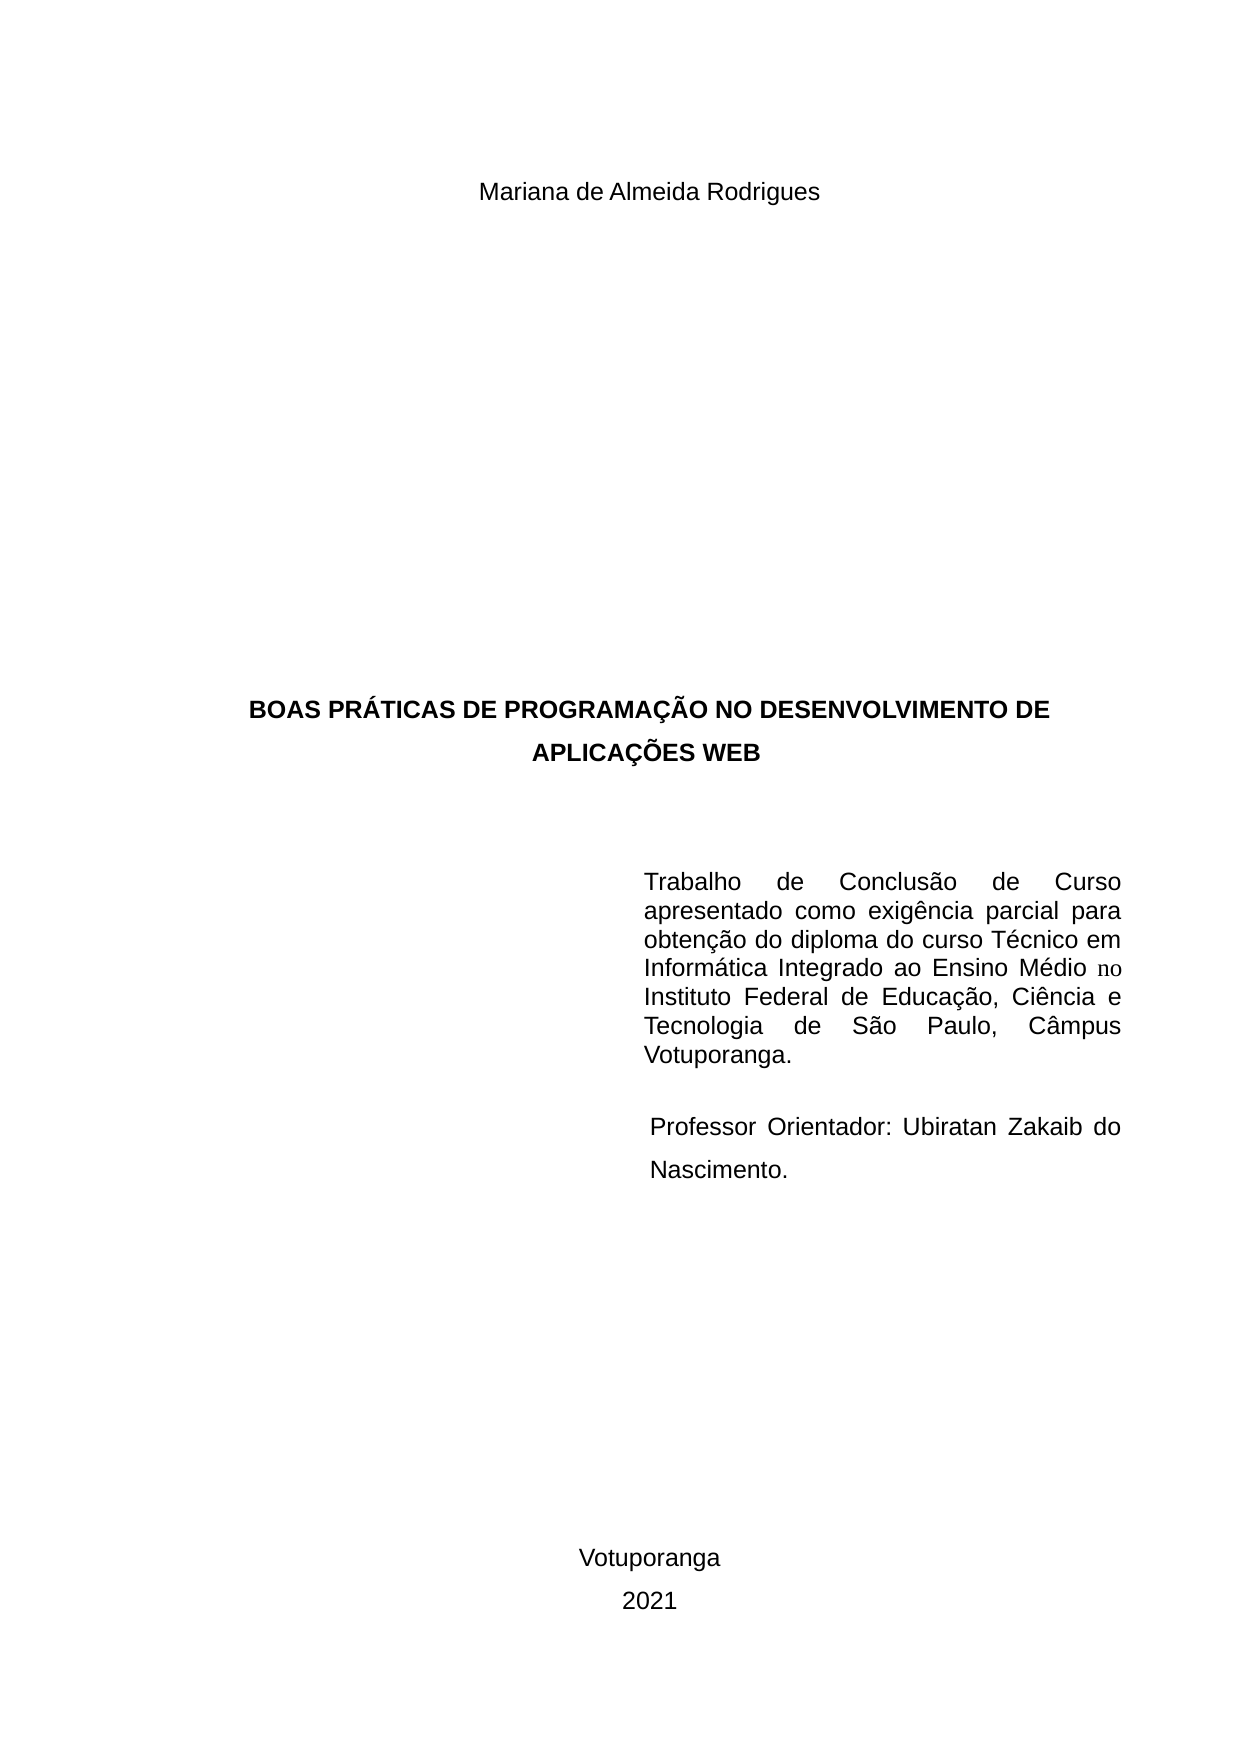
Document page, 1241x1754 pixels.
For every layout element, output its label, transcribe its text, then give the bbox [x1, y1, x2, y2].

text Trabalho de Conclusão de Curso apresentado como exigência parcial para obtenção do diploma do curso Técnico em Informática Integrado ao Ensino Médio no Instituto Federal de Educação, Ciência e Tecnologia de São Paulo, Câmpus Votuporanga. [644, 867, 1122, 1068]
text Professor Orientador: Ubiratan Zakaib do Nascimento. [649, 1112, 1122, 1183]
text 2021 [177, 1586, 1122, 1615]
text Mariana de Almeida Rodrigues [177, 177, 1122, 206]
text Votuporanga [177, 1543, 1122, 1572]
text BOAS PRÁTICAS DE PROGRAMAÇÃO NO DESENVOLVIMENTO DE APLICAÇÕES WEB [177, 695, 1122, 767]
